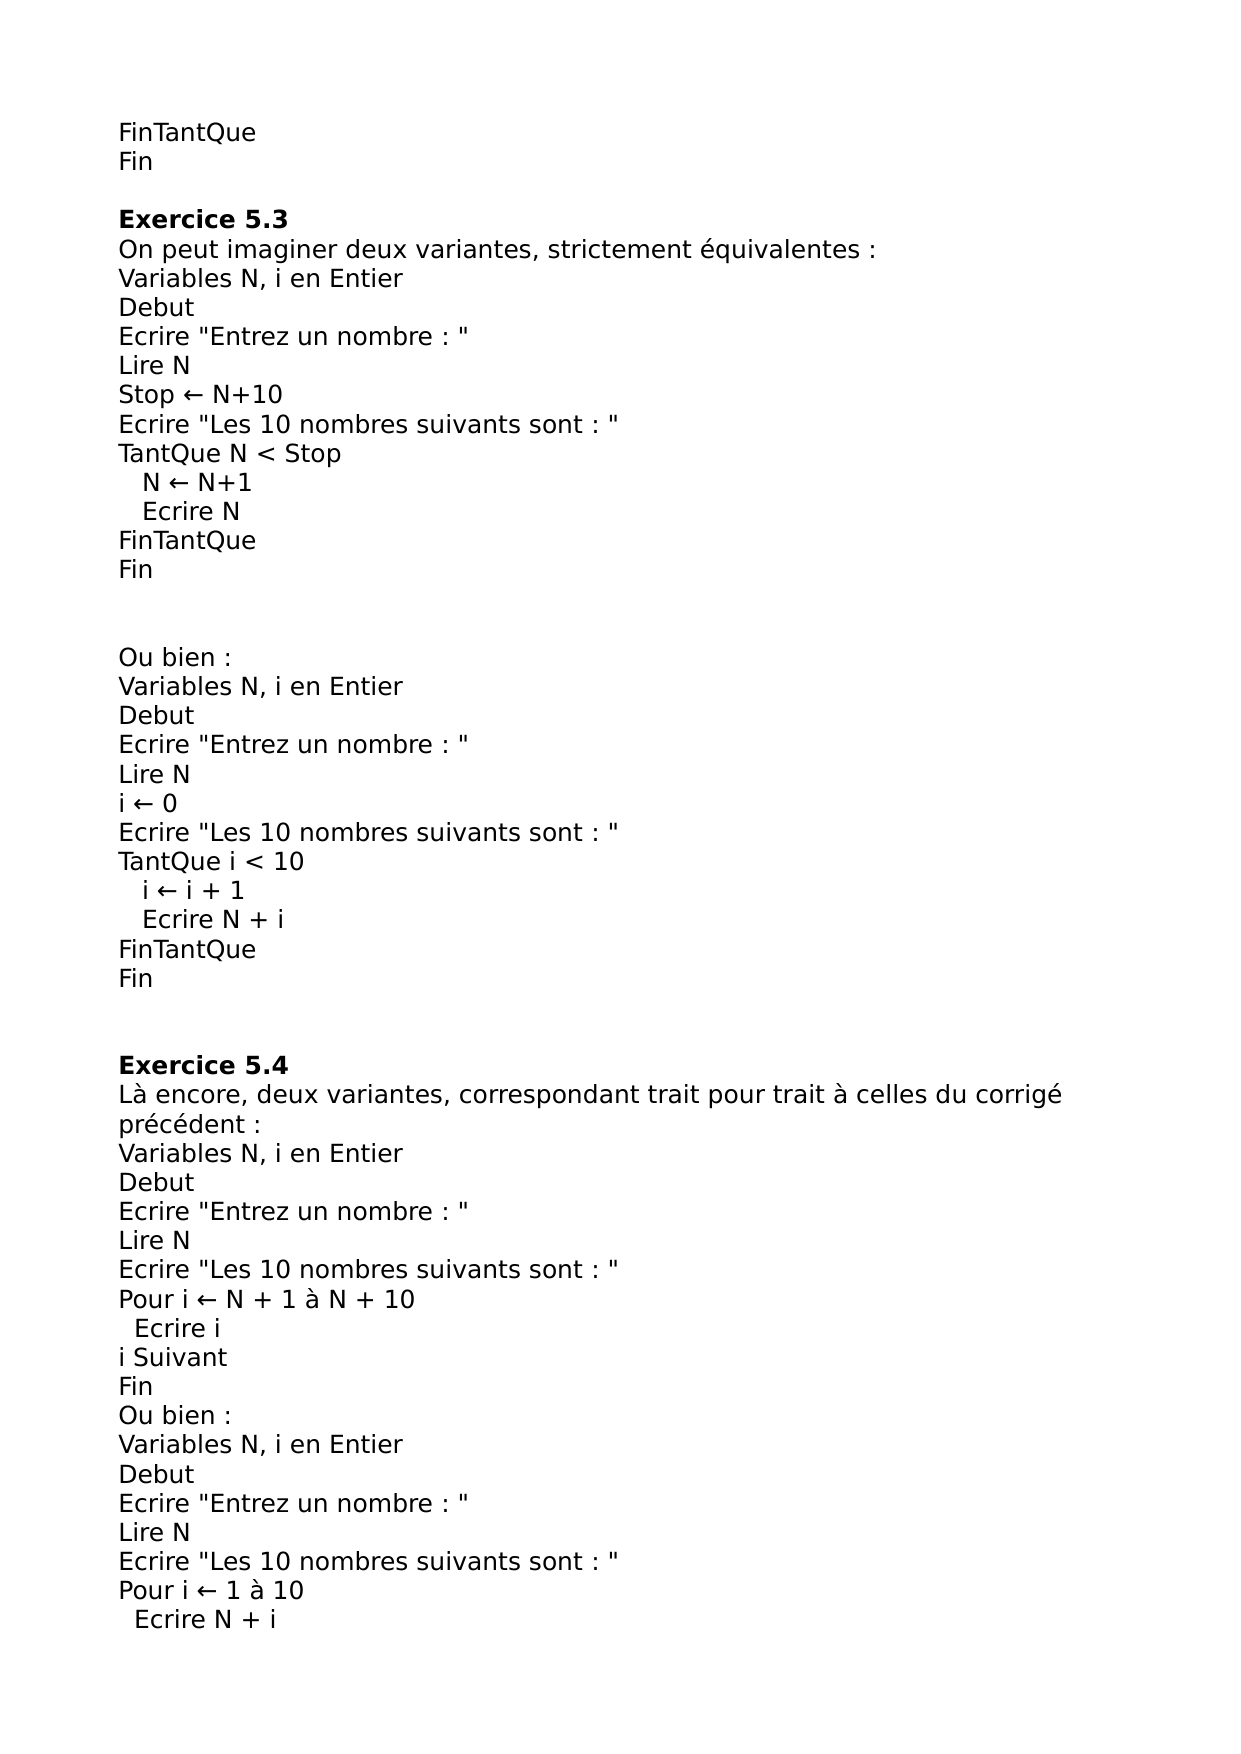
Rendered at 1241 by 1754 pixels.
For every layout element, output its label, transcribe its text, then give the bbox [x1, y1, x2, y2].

text Variables N, i en Entier Debut Ecrire "Entrez un nombre : " Lire N Ecrire "Les 10 nombres suivants sont : " Pour i ← 1 à 10 Ecrire N + i [118, 1431, 1122, 1635]
text Variables N, i en Entier Debut Ecrire "Entrez un nombre : " Lire N i ← 0 Ecrire "Les 10 nombres suivants sont : " TantQue i < 10 i ← i + 1 Ecrire N + i FinTantQue Fin [118, 672, 1122, 993]
text FinTantQue Fin [118, 118, 1122, 176]
text On peut imaginer deux variantes, strictement équivalentes : [118, 235, 1122, 264]
text Là encore, deux variantes, correspondant trait pour trait à celles du corrigé précédent : [118, 1081, 1122, 1139]
text Ou bien : [118, 643, 1122, 672]
text Exercice 5.3 [118, 206, 1122, 235]
text Exercice 5.4 [118, 1051, 1122, 1081]
text Variables N, i en Entier Debut Ecrire "Entrez un nombre : " Lire N Stop ← N+10 Ecrire "Les 10 nombres suivants sont : " TantQue N < Stop N ← N+1 Ecrire N FinTantQue Fin [118, 264, 1122, 585]
text Variables N, i en Entier Debut Ecrire "Entrez un nombre : " Lire N Ecrire "Les 10 nombres suivants sont : " Pour i ← N + 1 à N + 10 Ecrire i i Suivant Fin [118, 1139, 1122, 1401]
text Ou bien : [118, 1401, 1122, 1431]
